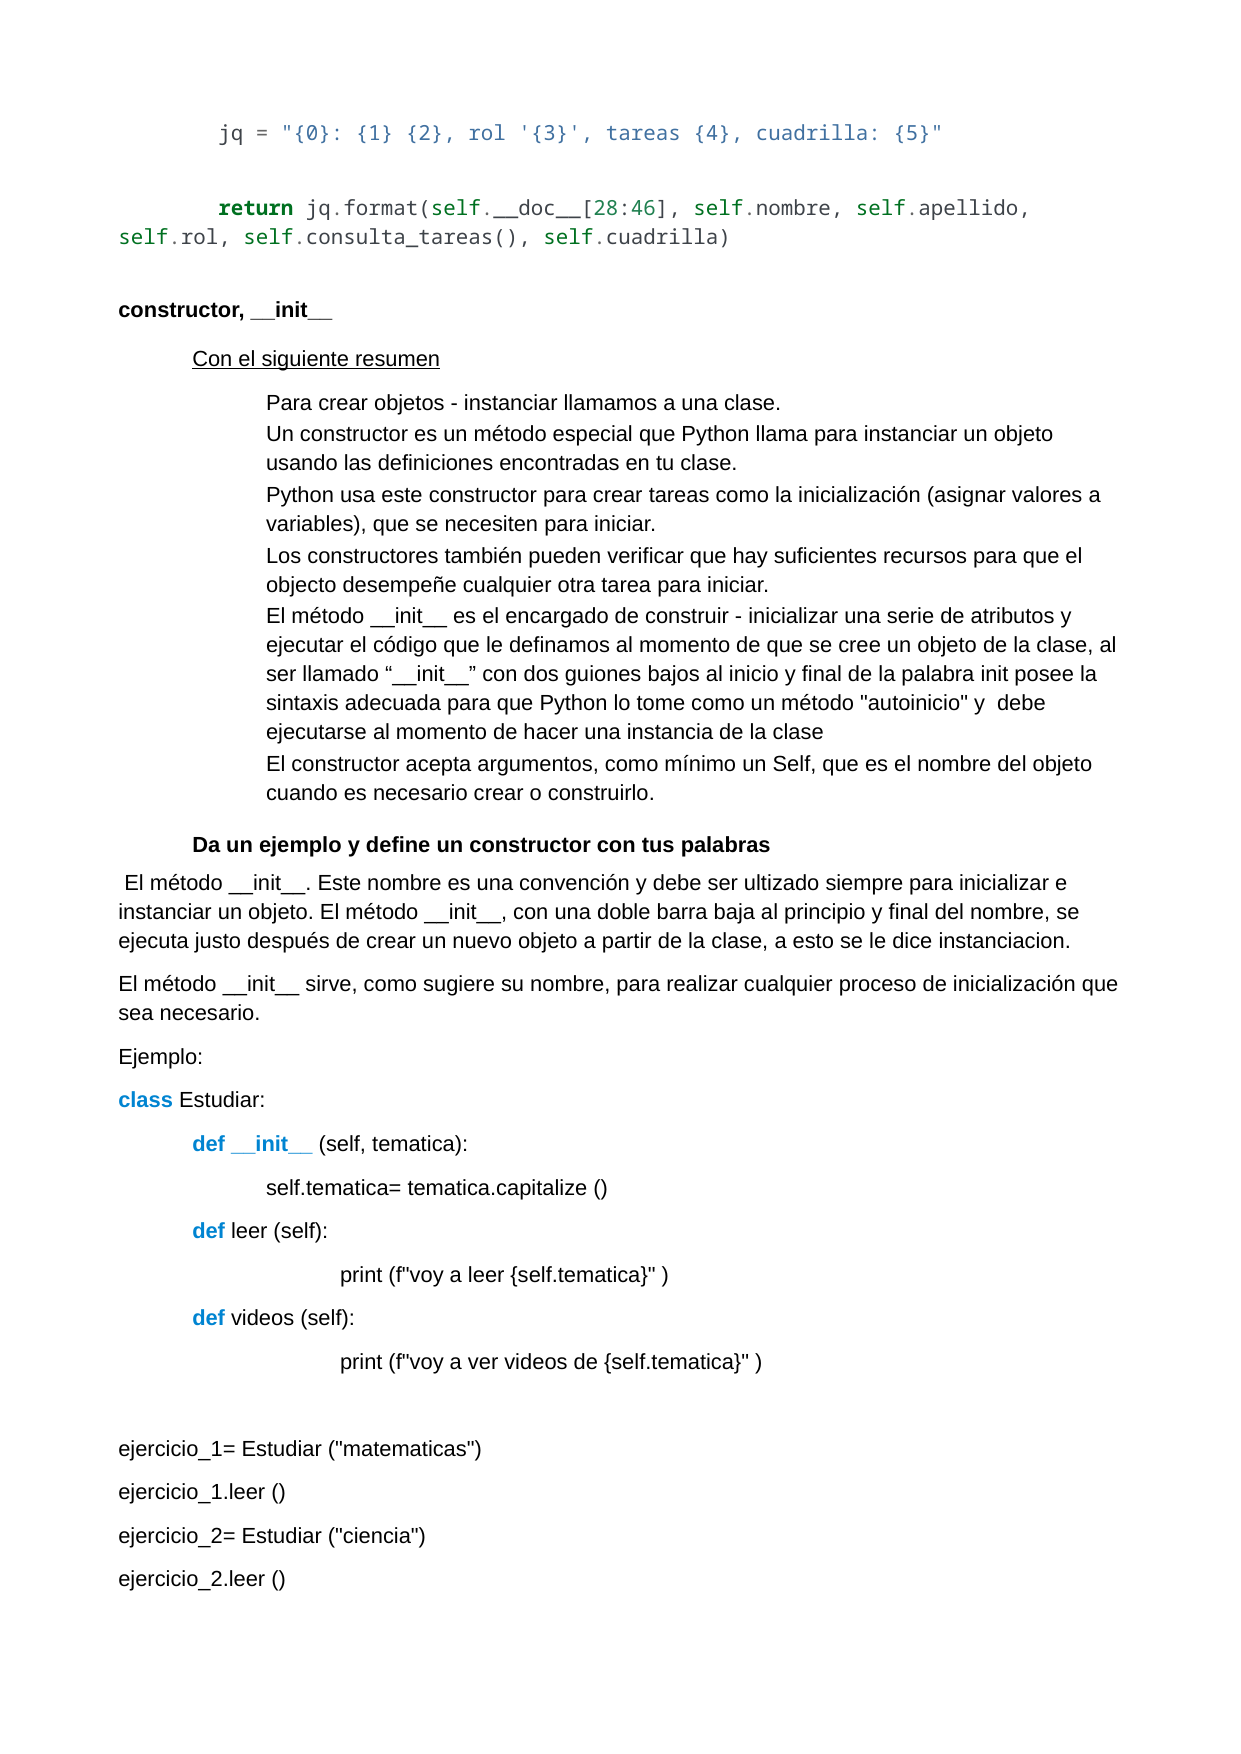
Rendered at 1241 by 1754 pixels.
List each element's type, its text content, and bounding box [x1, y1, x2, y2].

text Ejemplo: [118, 1044, 1122, 1069]
text def videos (self): [118, 1305, 1122, 1330]
text return jq.format(self.__doc__[28:46], self.nombre, self.apellido, self.rol, self.consulta_tareas(), self.cuadrilla) [118, 193, 1122, 251]
text ejercicio_1.leer () [118, 1479, 1122, 1504]
text self.tematica= tematica.capitalize () [118, 1174, 1122, 1199]
text Los constructores también pueden verificar que hay suficientes recursos para que el objecto desempeñe cualquier otra tarea para iniciar. [266, 542, 1122, 597]
text jq = "{0}: {1} {2}, rol '{3}', tareas {4}, cuadrilla: {5}" [118, 118, 1122, 147]
text class Estudiar: [118, 1087, 1122, 1112]
text El constructor acepta argumentos, como mínimo un Self, que es el nombre del objeto cuando es necesario crear o construirlo. [266, 751, 1122, 805]
text def leer (self): [118, 1218, 1122, 1243]
text Python usa este constructor para crear tareas como la inicialización (asignar valores a variables), que se necesiten para iniciar. [266, 482, 1122, 536]
text Un constructor es un método especial que Python llama para instanciar un objeto usando las definiciones encontradas en tu clase. [266, 421, 1122, 475]
subtitle Da un ejemplo y define un constructor con tus palabras [118, 832, 1122, 857]
text Para crear objetos - instanciar llamamos a una clase. [266, 389, 1122, 415]
text def __init__ (self, tematica): [118, 1131, 1122, 1156]
text ejercicio_2= Estudiar ("ciencia") [118, 1523, 1122, 1548]
text ejercicio_2.leer () [118, 1566, 1122, 1591]
text print (f"voy a ver videos de {self.tematica}" ) [118, 1348, 1122, 1374]
text El método __init__ sirve, como sugiere su nombre, para realizar cualquier proceso de inicialización que sea necesario. [118, 971, 1122, 1025]
text ejercicio_1= Estudiar ("matematicas") [118, 1436, 1122, 1461]
text Con el siguiente resumen [118, 346, 1122, 371]
text constructor, __init__ [118, 297, 1122, 323]
text El método __init__ es el encargado de construir - inicializar una serie de atributos y ejecutar el código que le definamos al momento de que se cree un objeto de la clase, al ser llamado “__init__” con dos guiones bajos al inicio y final de la palabra init posee la sintaxis adecuada para que Python lo tome como un método "autoinicio" y debe ejecutarse al momento de hacer una instancia de la clase [266, 603, 1122, 744]
text El método __init__. Este nombre es una convención y debe ser ultizado siempre para inicializar e instanciar un objeto. El método __init__, con una doble barra baja al principio y final del nombre, se ejecuta justo después de crear un nuevo objeto a partir de la clase, a esto se le dice instanciacion. [118, 870, 1122, 953]
text print (f"voy a leer {self.tematica}" ) [118, 1261, 1122, 1287]
